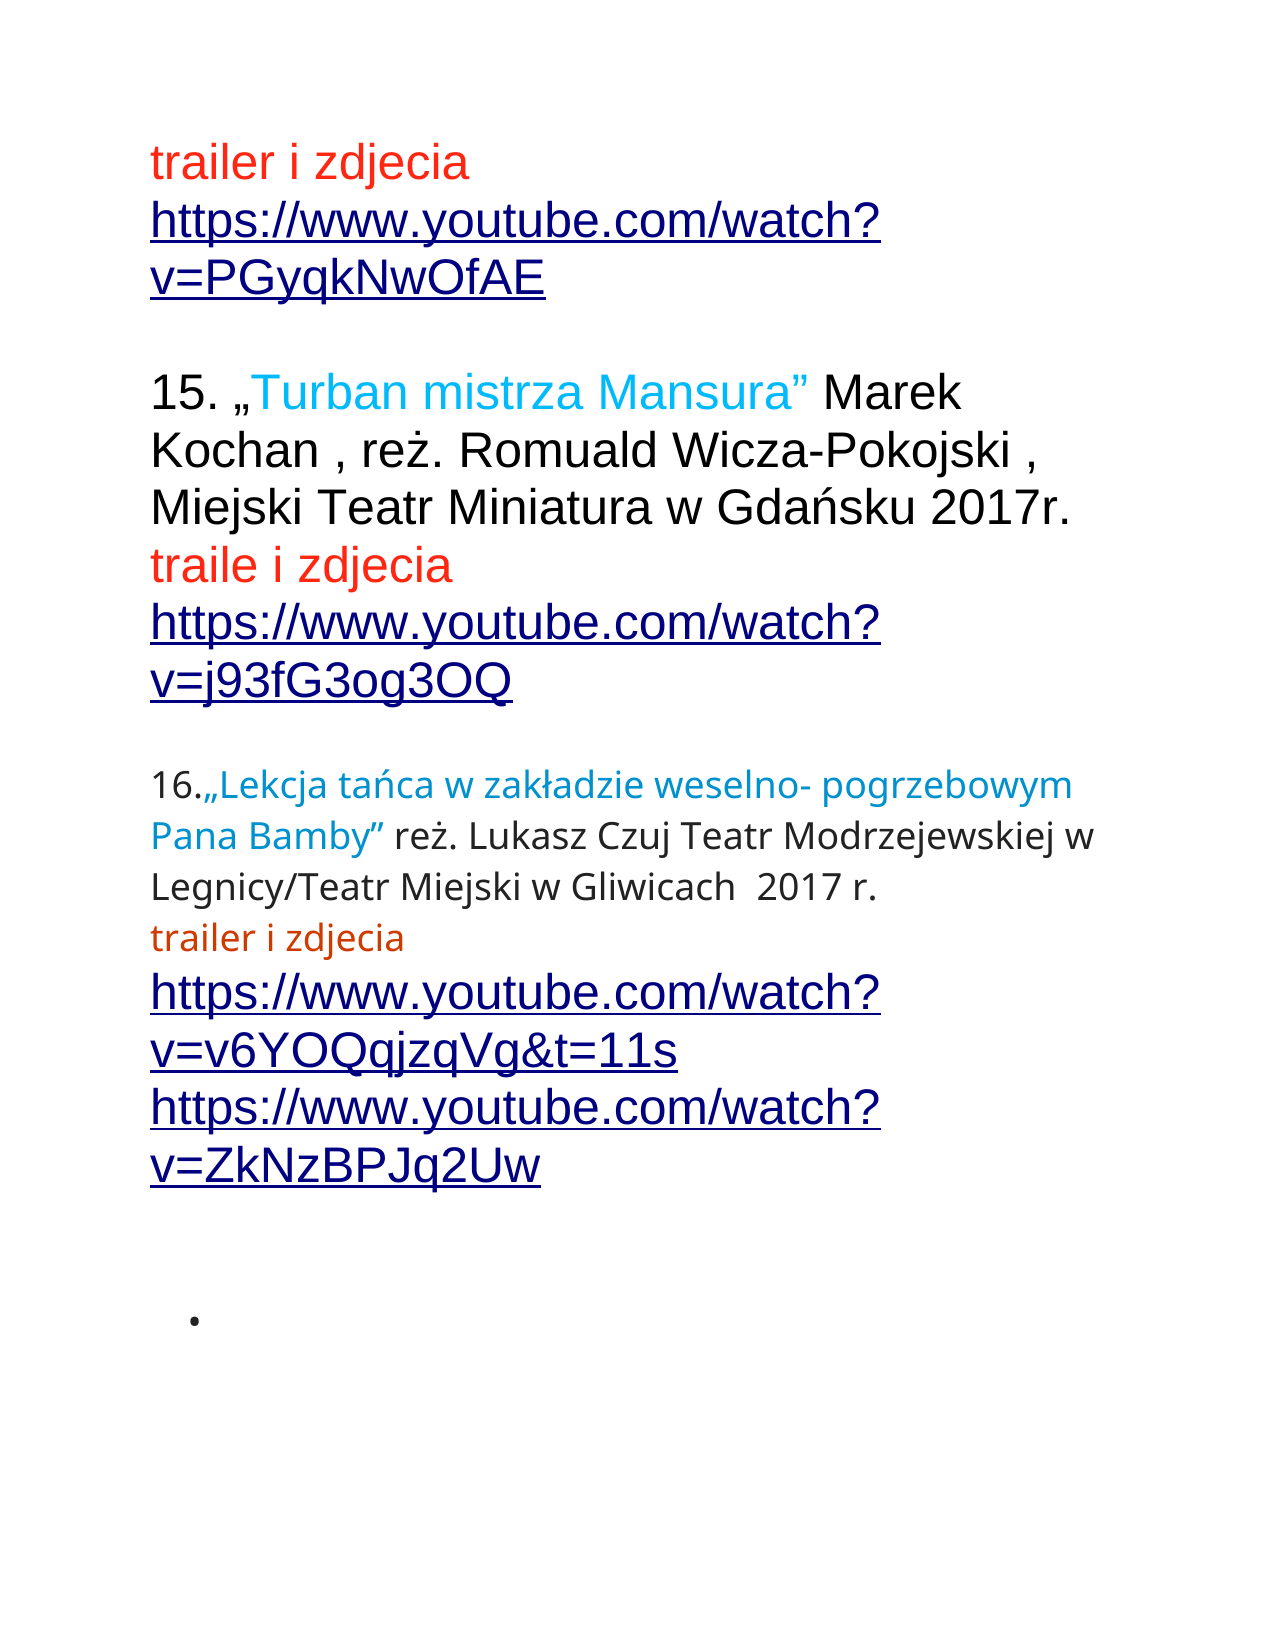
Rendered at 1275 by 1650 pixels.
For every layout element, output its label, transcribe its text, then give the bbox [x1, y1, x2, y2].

text https://www.youtube.com/watch?v=v6YOQqjzqVg&t=11s [150, 963, 1125, 1078]
text https://www.youtube.com/watch?v=ZkNzBPJq2Uw [150, 1078, 1125, 1193]
text 16.„Lekcja tańca w zakładzie weselno- pogrzebowym Pana Bamby” reż. Lukasz Czuj Teatr Modrzejewskiej w Legnicy/Teatr Miejski w Gliwicach 2017 r. trailer i zdjecia [150, 758, 1125, 963]
text traile i zdjecia [150, 535, 1125, 592]
text https://www.youtube.com/watch?v=j93fG3og3OQ [150, 592, 1125, 707]
text trailer i zdjecia [150, 132, 1125, 190]
text 15. „Turban mistrza Mansura” Marek Kochan , reż. Romuald Wicza-Pokojski , Miejski Teatr Miniatura w Gdańsku 2017r. [150, 362, 1125, 535]
text https://www.youtube.com/watch?v=PGyqkNwOfAE [150, 190, 1125, 305]
